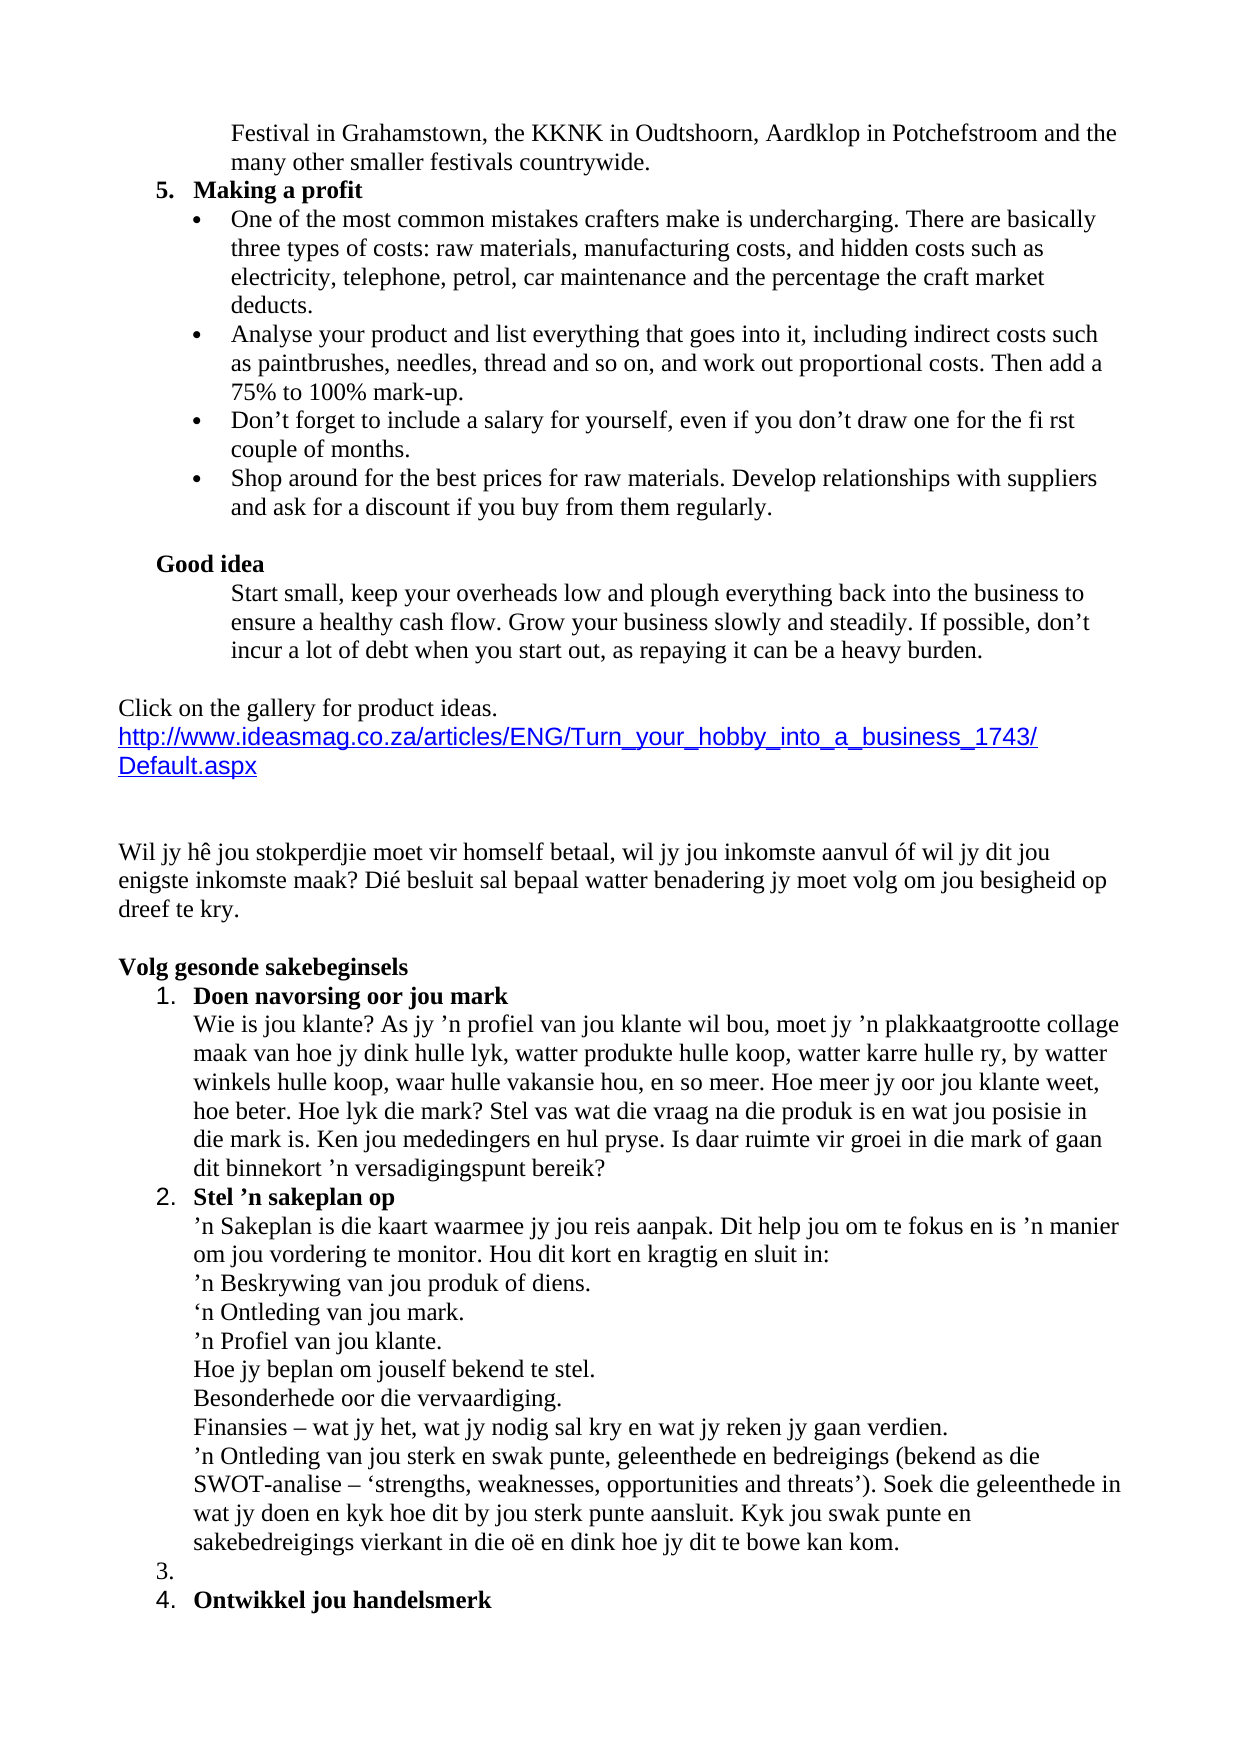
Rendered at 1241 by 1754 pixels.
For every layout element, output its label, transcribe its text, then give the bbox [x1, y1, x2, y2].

list Ontwikkel jou handelsmerk [156, 1584, 1122, 1613]
text http://www.ideasmag.co.za/articles/ENG/Turn_your_hobby_into_a_business_1743/Default.aspx [118, 722, 1122, 779]
text Click on the gallery for product ideas. [118, 693, 1122, 722]
text Hoe jy beplan om jouself bekend te stel. [193, 1354, 1122, 1383]
text Wie is jou klante? As jy ’n profiel van jou klante wil bou, moet jy ’n plakkaatgrootte collage maak van hoe jy dink hulle lyk, watter produkte hulle koop, watter karre hulle ry, by watter winkels hulle koop, waar hulle vakansie hou, en so meer. Hoe meer jy oor jou klante weet, hoe beter. Hoe lyk die mark? Stel vas wat die vraag na die produk is en wat jou posisie in die mark is. Ken jou mededingers en hul pryse. Is daar ruimte vir groei in die mark of gaan dit binnekort ’n versadigingspunt bereik? [193, 1009, 1122, 1182]
text Besonderhede oor die vervaardiging. [193, 1383, 1122, 1412]
text Good idea [156, 549, 1122, 578]
text Finansies – wat jy het, wat jy nodig sal kry en wat jy reken jy gaan verdien. [193, 1412, 1122, 1441]
text Volg gesonde sakebeginsels [118, 952, 1122, 981]
text Wil jy hê jou stokperdjie moet vir homself betaal, wil jy jou inkomste aanvul óf wil jy dit jou enigste inkomste maak? Dié besluit sal bepaal watter benadering jy moet volg om jou besigheid op dreef te kry. [118, 837, 1122, 923]
text ’n Ontleding van jou sterk en swak punte, geleenthede en bedreigings (bekend as die SWOT-analise – ‘strengths, weaknesses, opportunities and threats’). Soek die geleenthede in wat jy doen en kyk hoe dit by jou sterk punte aansluit. Kyk jou swak punte en sakebedreigings vierkant in die oë en dink hoe jy dit te bowe kan kom. [193, 1441, 1122, 1556]
list Analyse your product and list everything that goes into it, including indirect costs such as paintbrushes, needles, thread and so on, and work out proportional costs. Then add a 75% to 100% mark-up. [193, 319, 1122, 406]
list Making a profit [156, 176, 1122, 204]
text ‘n Ontleding van jou mark. [193, 1297, 1122, 1326]
list Stel ’n sakeplan op [156, 1182, 1122, 1211]
text ’n Sakeplan is die kaart waarmee jy jou reis aanpak. Dit help jou om te fokus en is ’n manier om jou vordering te monitor. Hou dit kort en kragtig en sluit in: [193, 1211, 1122, 1268]
text Start small, keep your overheads low and plough everything back into the business to ensure a healthy cash flow. Grow your business slowly and steadily. If possible, don’t incur a lot of debt when you start out, as repaying it can be a heavy burden. [231, 578, 1122, 664]
list Doen navorsing oor jou mark [156, 981, 1122, 1009]
list Shop around for the best prices for raw materials. Develop relationships with suppliers and ask for a discount if you buy from them regularly. [193, 463, 1122, 521]
text Festival in Grahamstown, the KKNK in Oudtshoorn, Aardklop in Potchefstroom and the many other smaller festivals countrywide. [231, 118, 1122, 176]
text ’n Beskrywing van jou produk of diens. [193, 1268, 1122, 1297]
list Don’t forget to include a salary for yourself, even if you don’t draw one for the fi rst couple of months. [193, 406, 1122, 463]
text ’n Profiel van jou klante. [193, 1326, 1122, 1354]
list One of the most common mistakes crafters make is undercharging. There are basically three types of costs: raw materials, manufacturing costs, and hidden costs such as electricity, telephone, petrol, car maintenance and the percentage the craft market deducts. [193, 204, 1122, 319]
